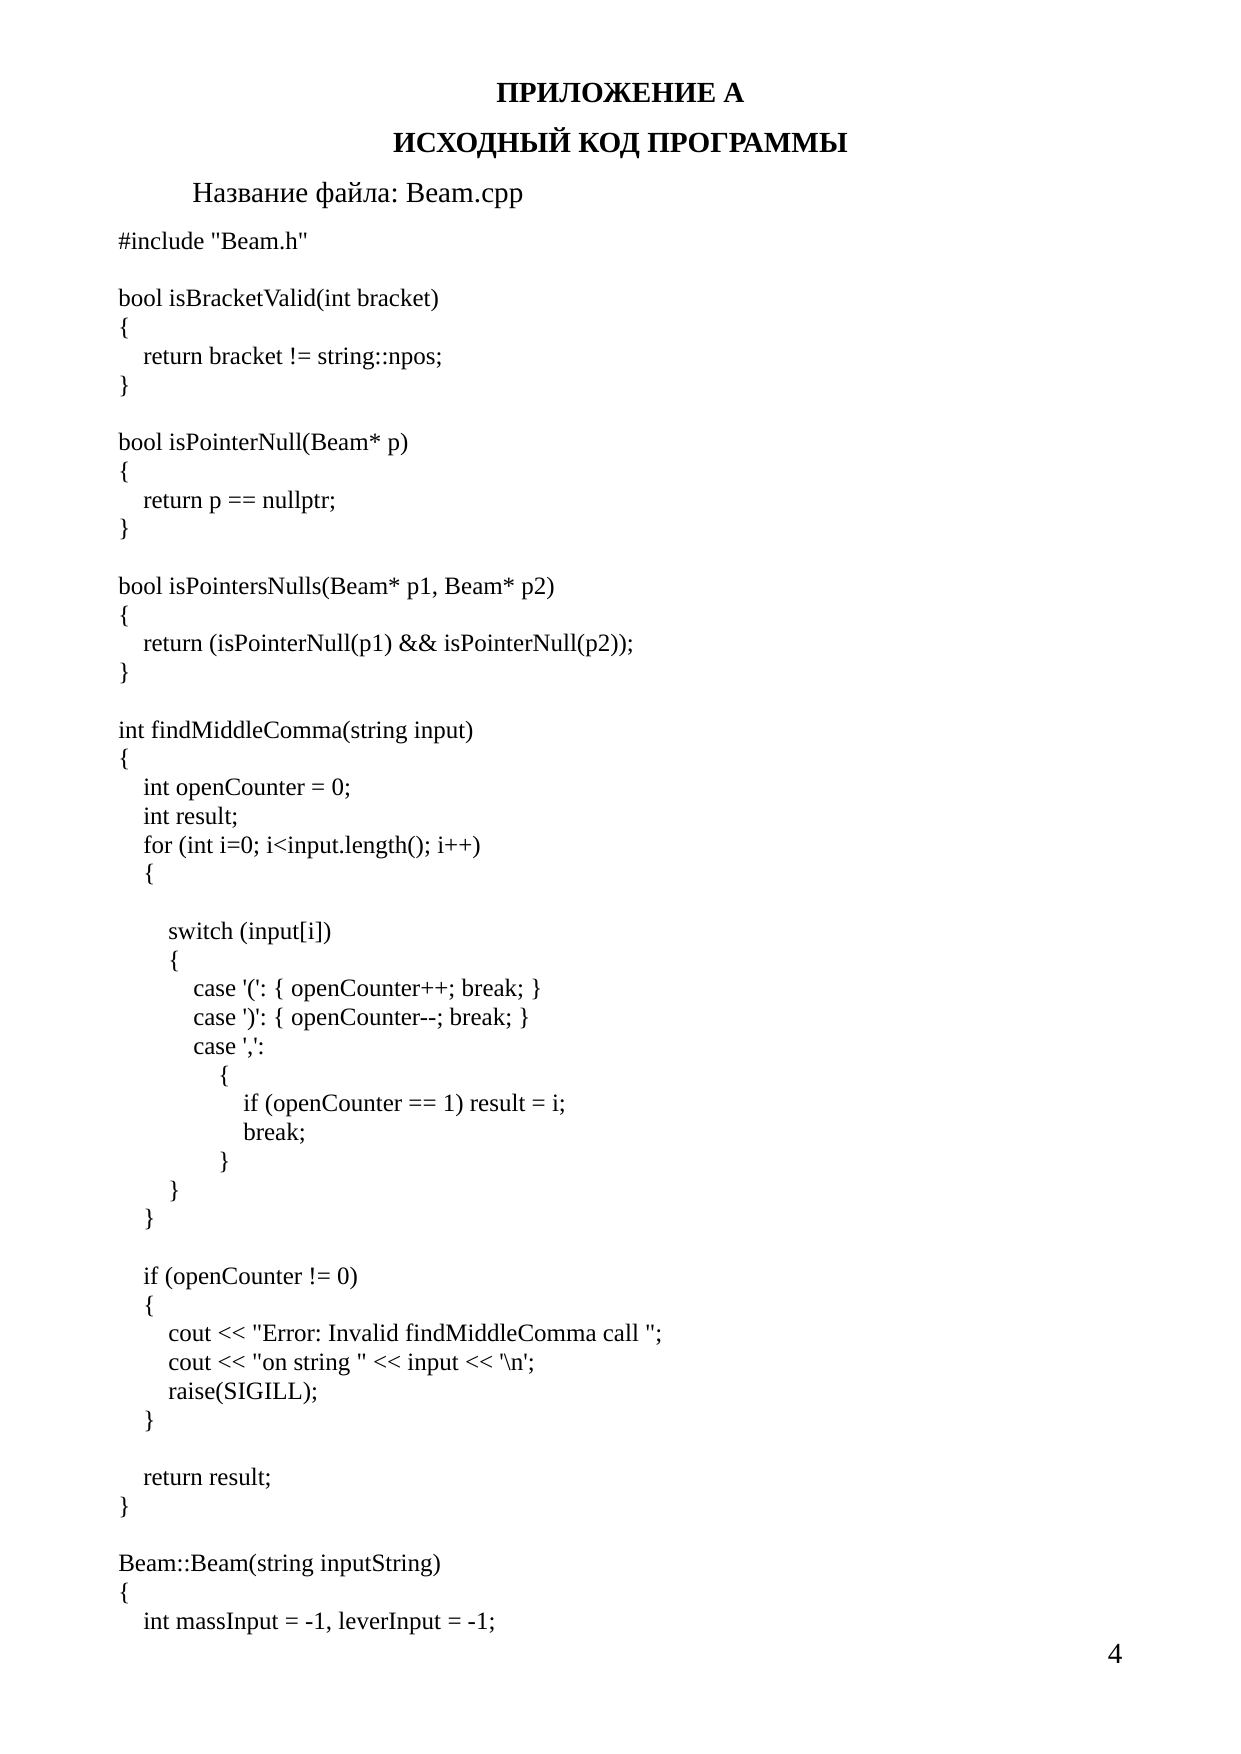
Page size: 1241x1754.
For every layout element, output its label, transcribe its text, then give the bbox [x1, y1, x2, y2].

text { [118, 1060, 1122, 1088]
text if (openCounter == 1) result = i; [118, 1088, 1122, 1117]
text return (isPointerNull(p1) && isPointerNull(p2)); [118, 628, 1122, 657]
text { [118, 1577, 1122, 1606]
text Название файла: Beam.cpp [118, 176, 1122, 209]
text for (int i=0; i<input.length(); i++) [118, 830, 1122, 858]
text case '(': { openCounter++; break; } [118, 973, 1122, 1002]
text { [118, 312, 1122, 341]
text int result; [118, 801, 1122, 830]
text } [118, 370, 1122, 398]
text } [118, 1491, 1122, 1520]
text } [118, 1146, 1122, 1175]
text Beam::Beam(string inputString) [118, 1548, 1122, 1577]
text { [118, 456, 1122, 485]
text int massInput = -1, leverInput = -1; [118, 1606, 1122, 1635]
text if (openCounter != 0) [118, 1261, 1122, 1290]
text break; [118, 1117, 1122, 1146]
text } [118, 1203, 1122, 1232]
text switch (input[i]) [118, 916, 1122, 945]
text { [118, 600, 1122, 628]
text #include "Beam.h" [118, 226, 1122, 255]
text return result; [118, 1462, 1122, 1491]
text cout << "Error: Invalid findMiddleComma call "; [118, 1318, 1122, 1347]
text return bracket != string::npos; [118, 341, 1122, 370]
text case ')': { openCounter--; break; } [118, 1002, 1122, 1031]
text return p == nullptr; [118, 485, 1122, 513]
text int openCounter = 0; [118, 772, 1122, 801]
text } [118, 1405, 1122, 1433]
text bool isPointersNulls(Beam* p1, Beam* p2) [118, 571, 1122, 600]
text bool isPointerNull(Beam* p) [118, 427, 1122, 456]
text { [118, 858, 1122, 887]
text bool isBracketValid(int bracket) [118, 283, 1122, 312]
text cout << "on string " << input << '\n'; [118, 1347, 1122, 1376]
text } [118, 657, 1122, 686]
text { [118, 1290, 1122, 1318]
subtitle Приложение А Исходный код программы [118, 75, 1122, 159]
text } [118, 1175, 1122, 1203]
text raise(SIGILL); [118, 1376, 1122, 1405]
text } [118, 513, 1122, 542]
text { [118, 945, 1122, 973]
text int findMiddleComma(string input) [118, 715, 1122, 743]
text case ',': [118, 1031, 1122, 1060]
text { [118, 743, 1122, 772]
